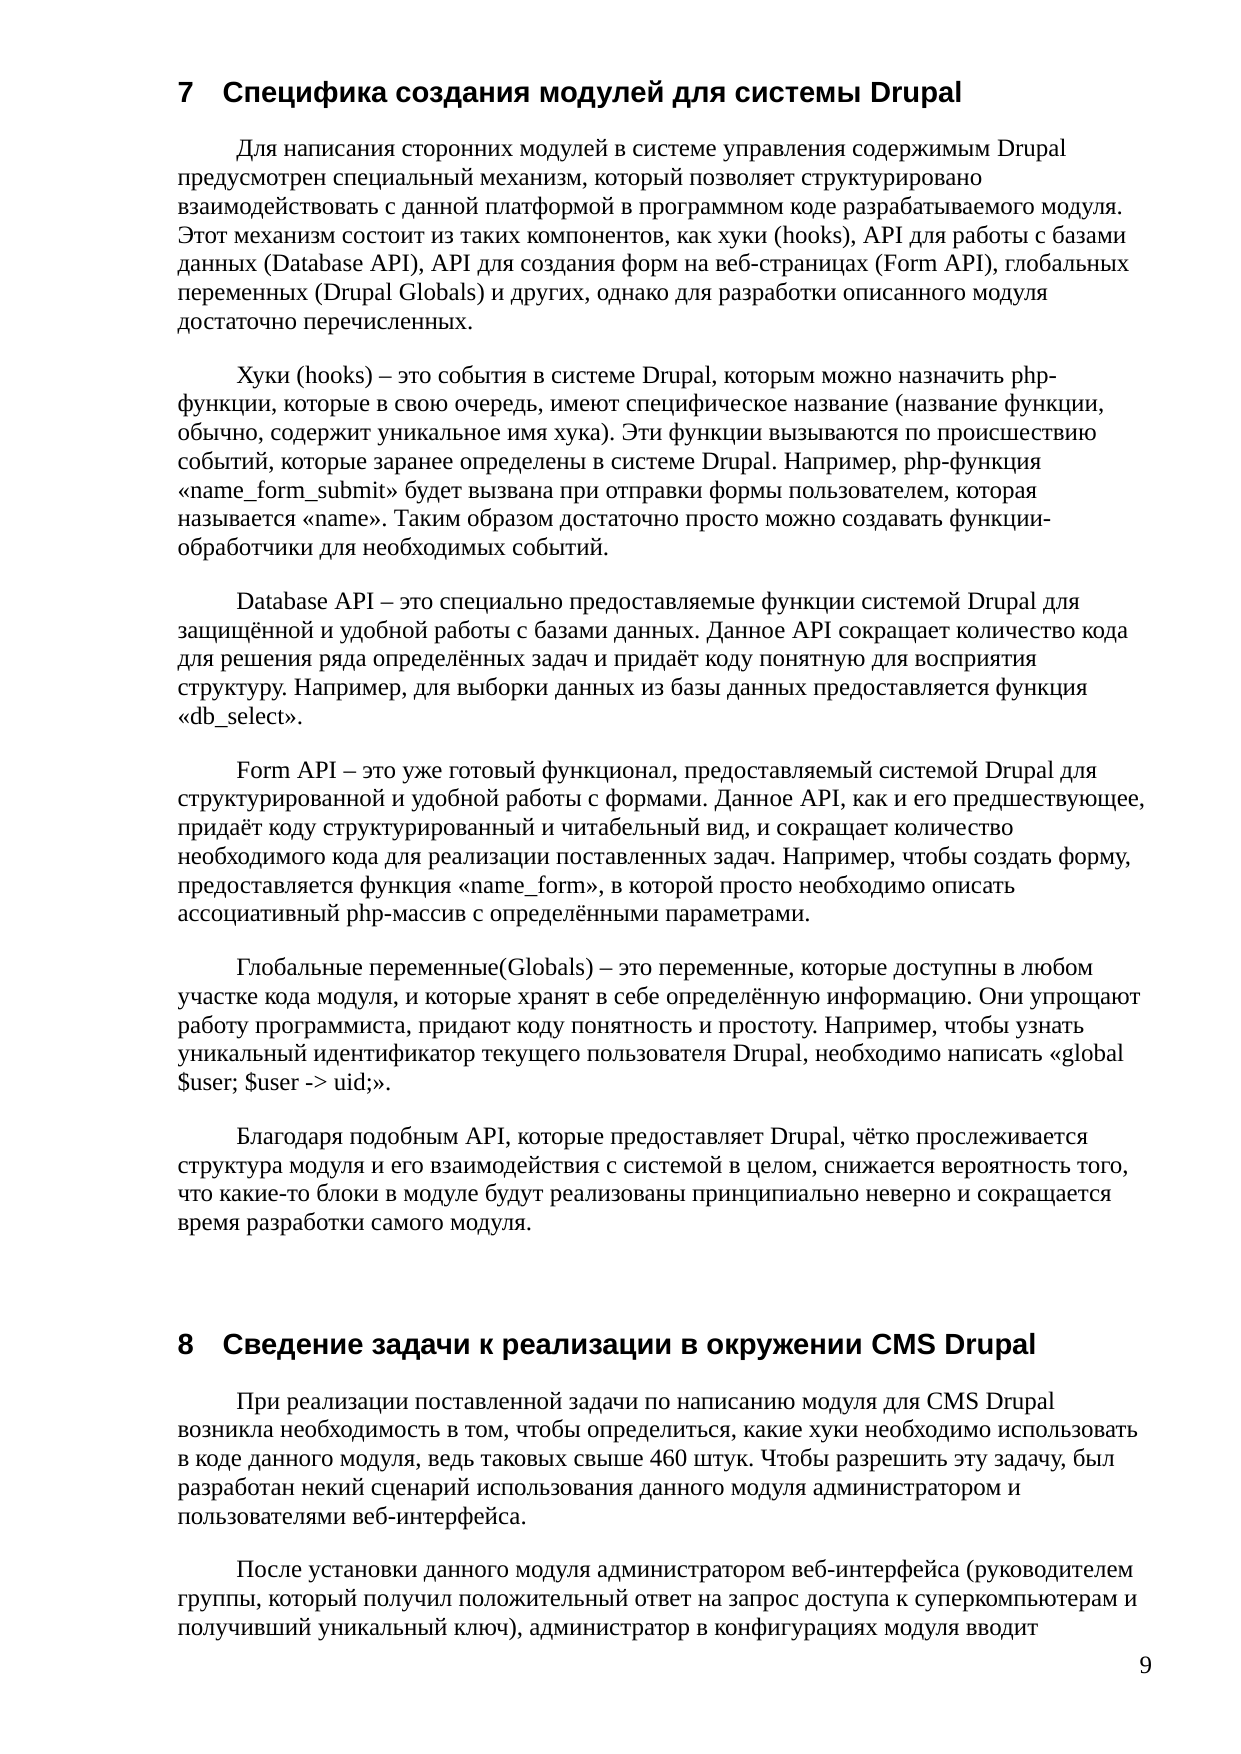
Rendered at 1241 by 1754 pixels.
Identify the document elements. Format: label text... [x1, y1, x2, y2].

text После установки данного модуля администратором веб-интерфейса (руководителем группы, который получил положительный ответ на запрос доступа к суперкомпьютерам и получивший уникальный ключ), администратор в конфигурациях модуля вводит [177, 1554, 1152, 1641]
text Глобальные переменные(Globals) – это переменные, которые доступны в любом участке кода модуля, и которые хранят в себе определённую информацию. Они упрощают работу программиста, придают коду понятность и простоту. Например, чтобы узнать уникальный идентификатор текущего пользователя Drupal, необходимо написать «global $user; $user -> uid;». [177, 952, 1152, 1096]
text Благодаря подобным API, которые предоставляет Drupal, чётко прослеживается структура модуля и его взаимодействия с системой в целом, снижается вероятность того, что какие-то блоки в модуле будут реализованы принципиально неверно и сокращается время разработки самого модуля. [177, 1121, 1152, 1236]
text При реализации поставленной задачи по написанию модуля для CMS Drupal возникла необходимость в том, чтобы определиться, какие хуки необходимо использовать в коде данного модуля, ведь таковых свыше 460 штук. Чтобы разрешить эту задачу, был разработан некий сценарий использования данного модуля администратором и пользователями веб-интерфейса. [177, 1386, 1152, 1529]
text Для написания сторонних модулей в системе управления содержимым Drupal предусмотрен специальный механизм, который позволяет структурировано взаимодействовать с данной платформой в программном коде разрабатываемого модуля. Этот механизм состоит из таких компонентов, как хуки (hooks), API для работы с базами данных (Database API), API для создания форм на веб-страницах (Form API), глобальных переменных (Drupal Globals) и других, однако для разработки описанного модуля достаточно перечисленных. [177, 133, 1152, 335]
subtitle Специфика создания модулей для системы Drupal [177, 75, 1152, 108]
text Хуки (hooks) – это события в системе Drupal, которым можно назначить php-функции, которые в свою очередь, имеют специфическое название (название функции, обычно, содержит уникальное имя хука). Эти функции вызываются по происшествию событий, которые заранее определены в системе Drupal. Например, php-функция «name_form_submit» будет вызвана при отправки формы пользователем, которая называется «name». Таким образом достаточно просто можно создавать функции-обработчики для необходимых событий. [177, 360, 1152, 561]
subtitle Сведение задачи к реализации в окружении CMS Drupal [177, 1327, 1152, 1361]
text Form API – это уже готовый функционал, предоставляемый системой Drupal для структурированной и удобной работы с формами. Данное API, как и его предшествующее, придаёт коду структурированный и читабельный вид, и сокращает количество необходимого кода для реализации поставленных задач. Например, чтобы создать форму, предоставляется функция «name_form», в которой просто необходимо описать ассоциативный php-массив с определёнными параметрами. [177, 755, 1152, 927]
text Database API – это специально предоставляемые функции системой Drupal для защищённой и удобной работы с базами данных. Данное API сокращает количество кода для решения ряда определённых задач и придаёт коду понятную для восприятия структуру. Например, для выборки данных из базы данных предоставляется функция «db_select». [177, 586, 1152, 730]
